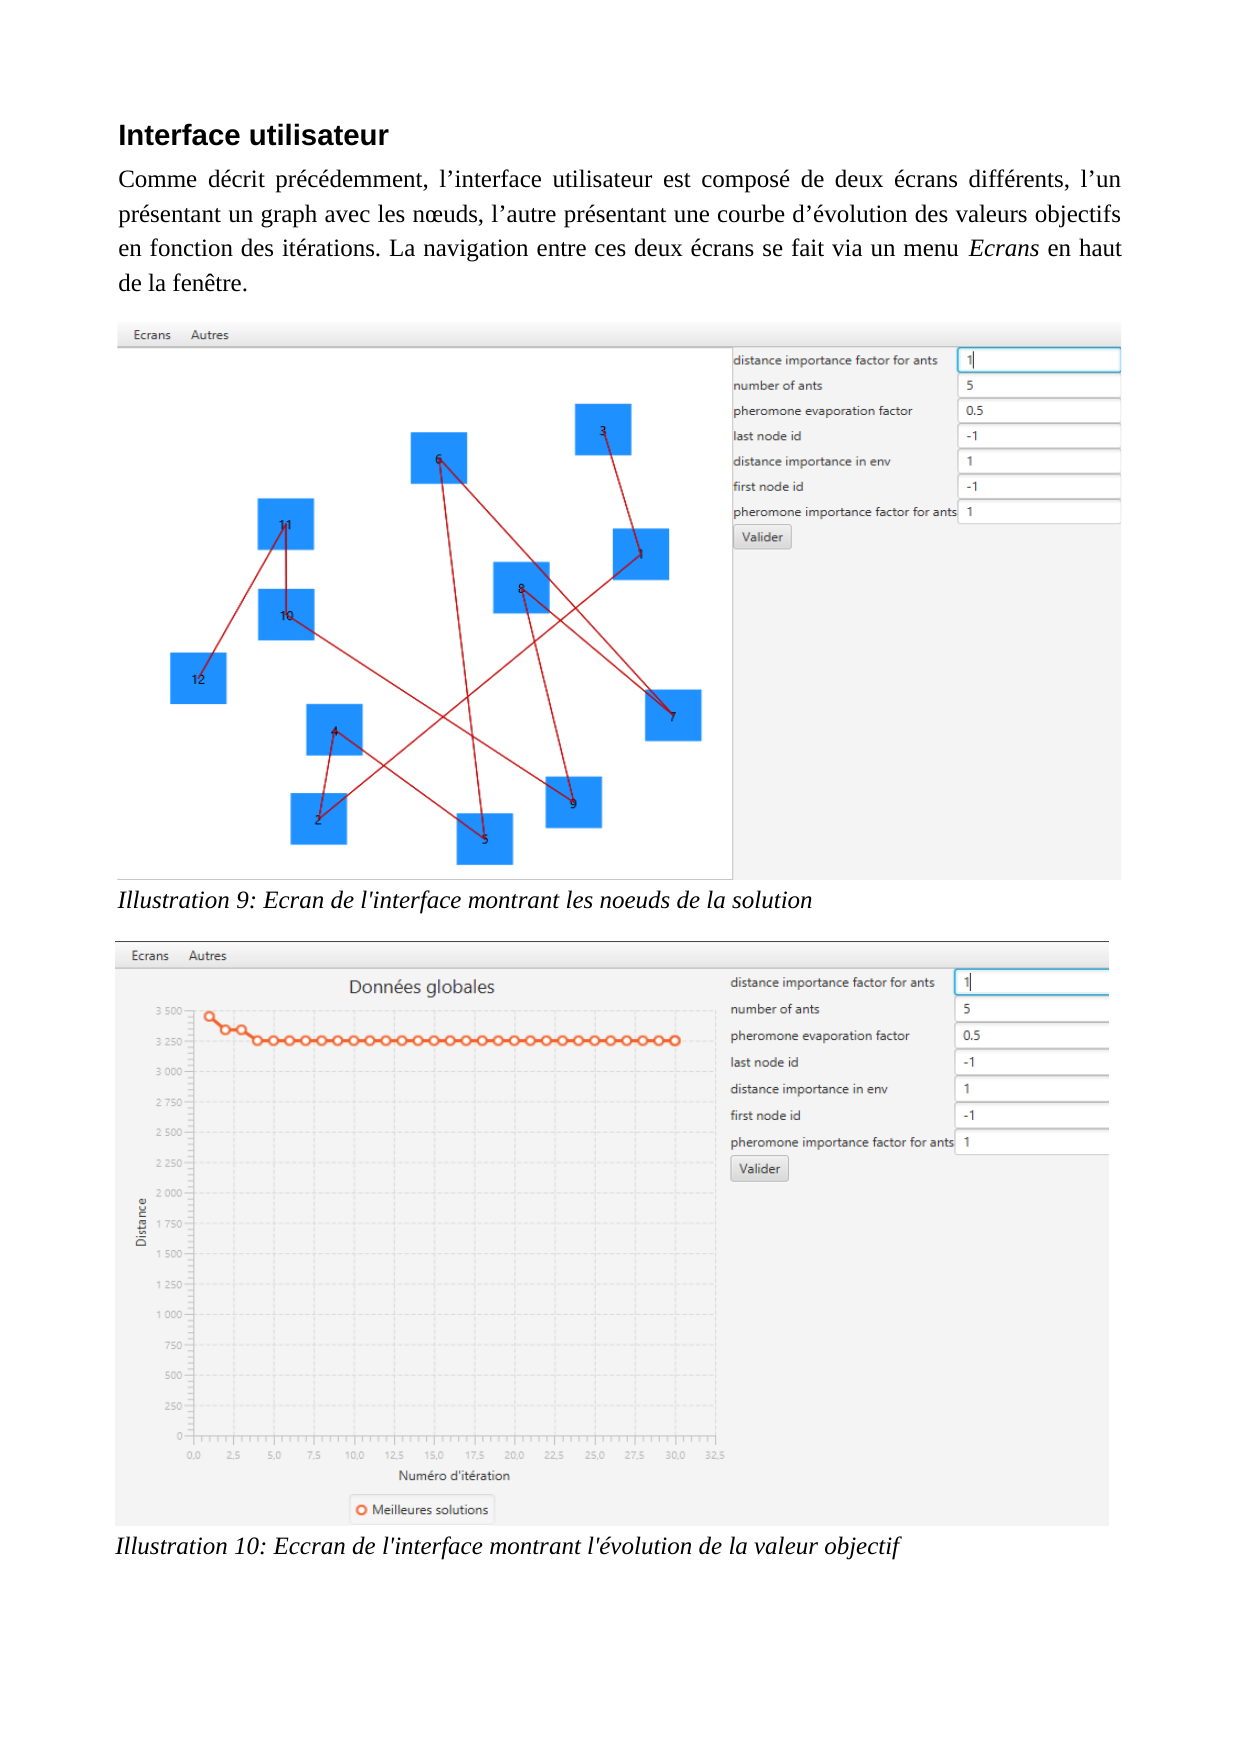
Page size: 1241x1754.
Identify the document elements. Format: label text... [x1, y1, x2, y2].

text Illustration 9: Ecran de l'interface montrant les noeuds de la solution [117, 322, 1123, 913]
subtitle Interface utilisateur [118, 118, 1122, 152]
text Illustration 10: Eccran de l'interface montrant l'évolution de la valeur objectif [115, 941, 1125, 1559]
picture [115, 941, 1109, 1526]
picture [117, 322, 1122, 880]
text Comme décrit précédemment, l’interface utilisateur est composé de deux écrans différents, l’un présentant un graph avec les nœuds, l’autre présentant une courbe d’évolution des valeurs objectifs en fonction des itérations. La navigation entre ces deux écrans se fait via un menu Ecrans en haut de la fenêtre. [118, 164, 1122, 297]
